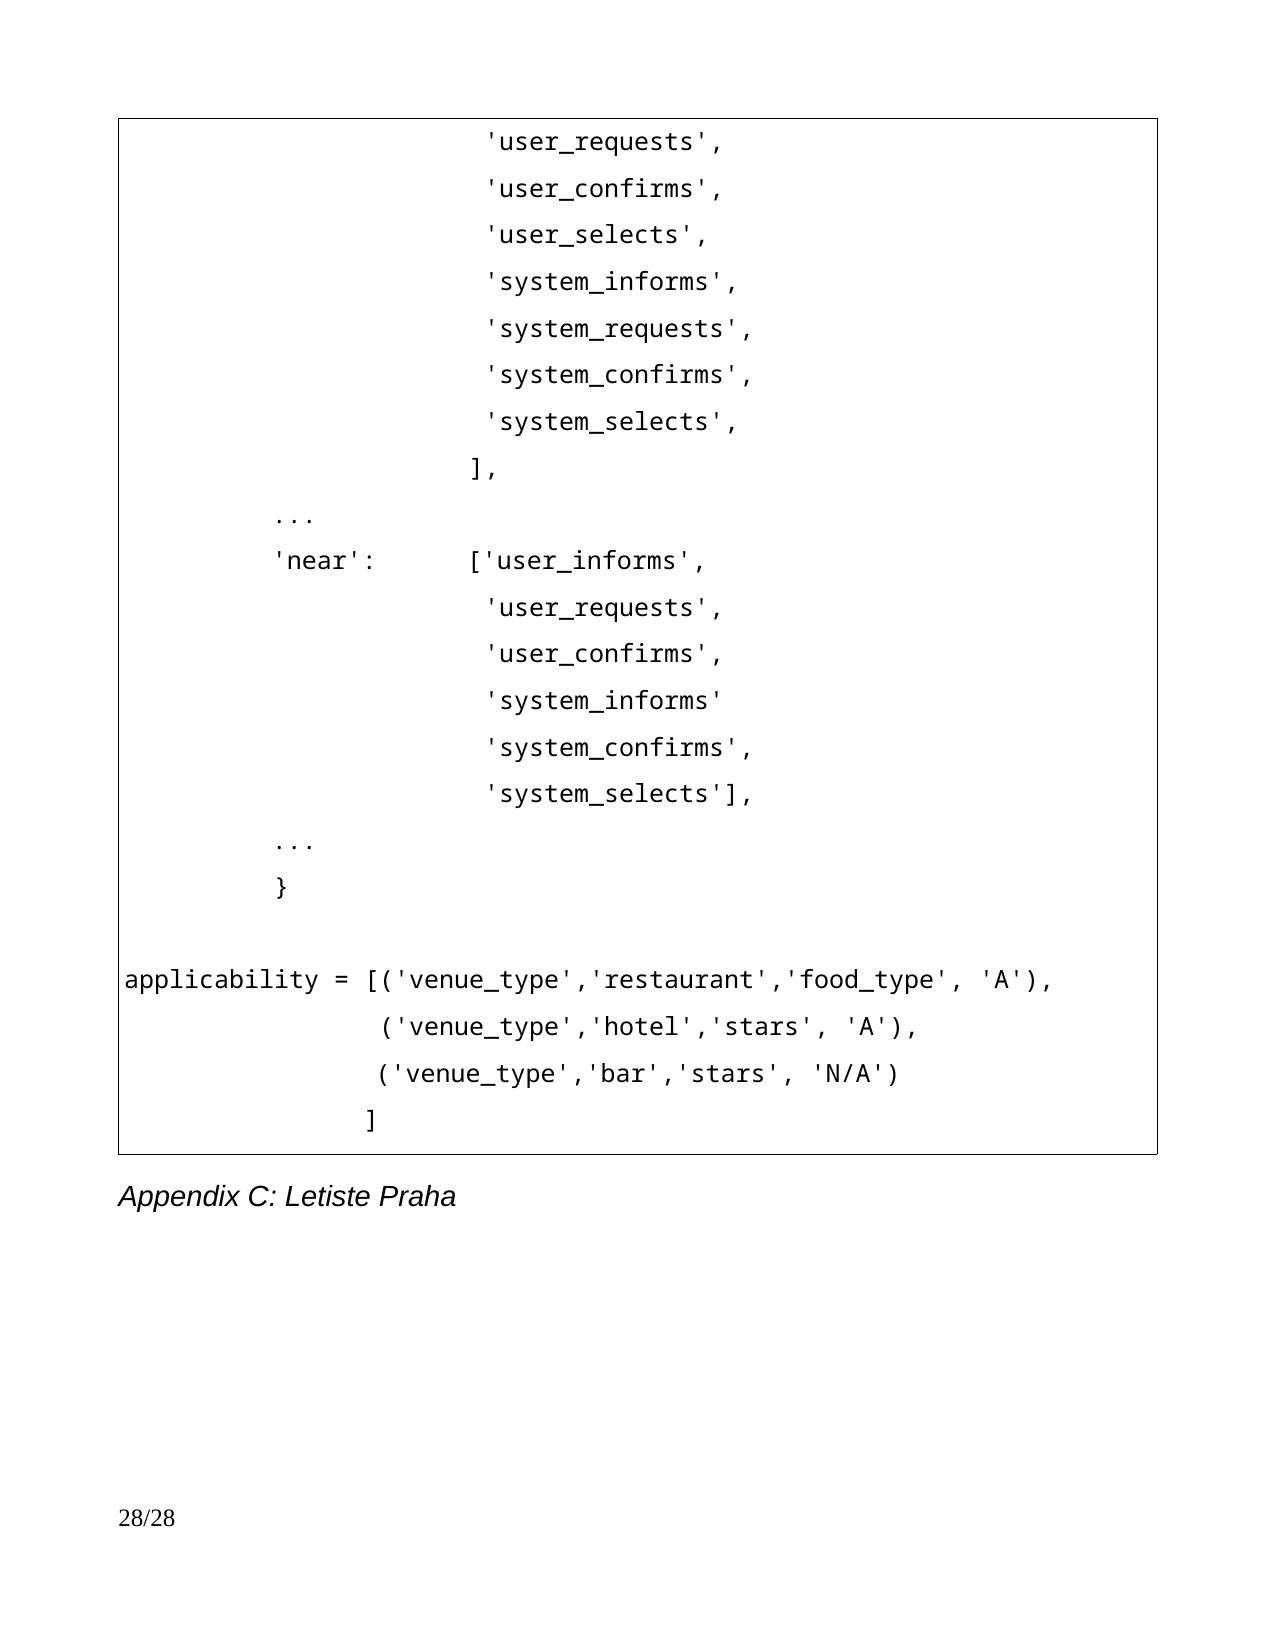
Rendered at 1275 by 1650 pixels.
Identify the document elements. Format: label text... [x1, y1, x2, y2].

subtitle Appendix C: Letiste Praha [118, 1179, 1157, 1213]
table_header 'user_requests', 'user_confirms', 'user_selects', 'system_informs', 'system_requests', 'system_confirms', 'system_selects', ], ... 'near': ['user_informs', 'user_requests', 'user_confirms', 'system_informs' 'system_confirms', 'system_selects'], ... } applicability = [('venue_type','restaurant','food_type', 'A'), ('venue_type','hotel','stars', 'A'), ('venue_type','bar','stars', 'N/A') ] [119, 119, 1157, 1154]
